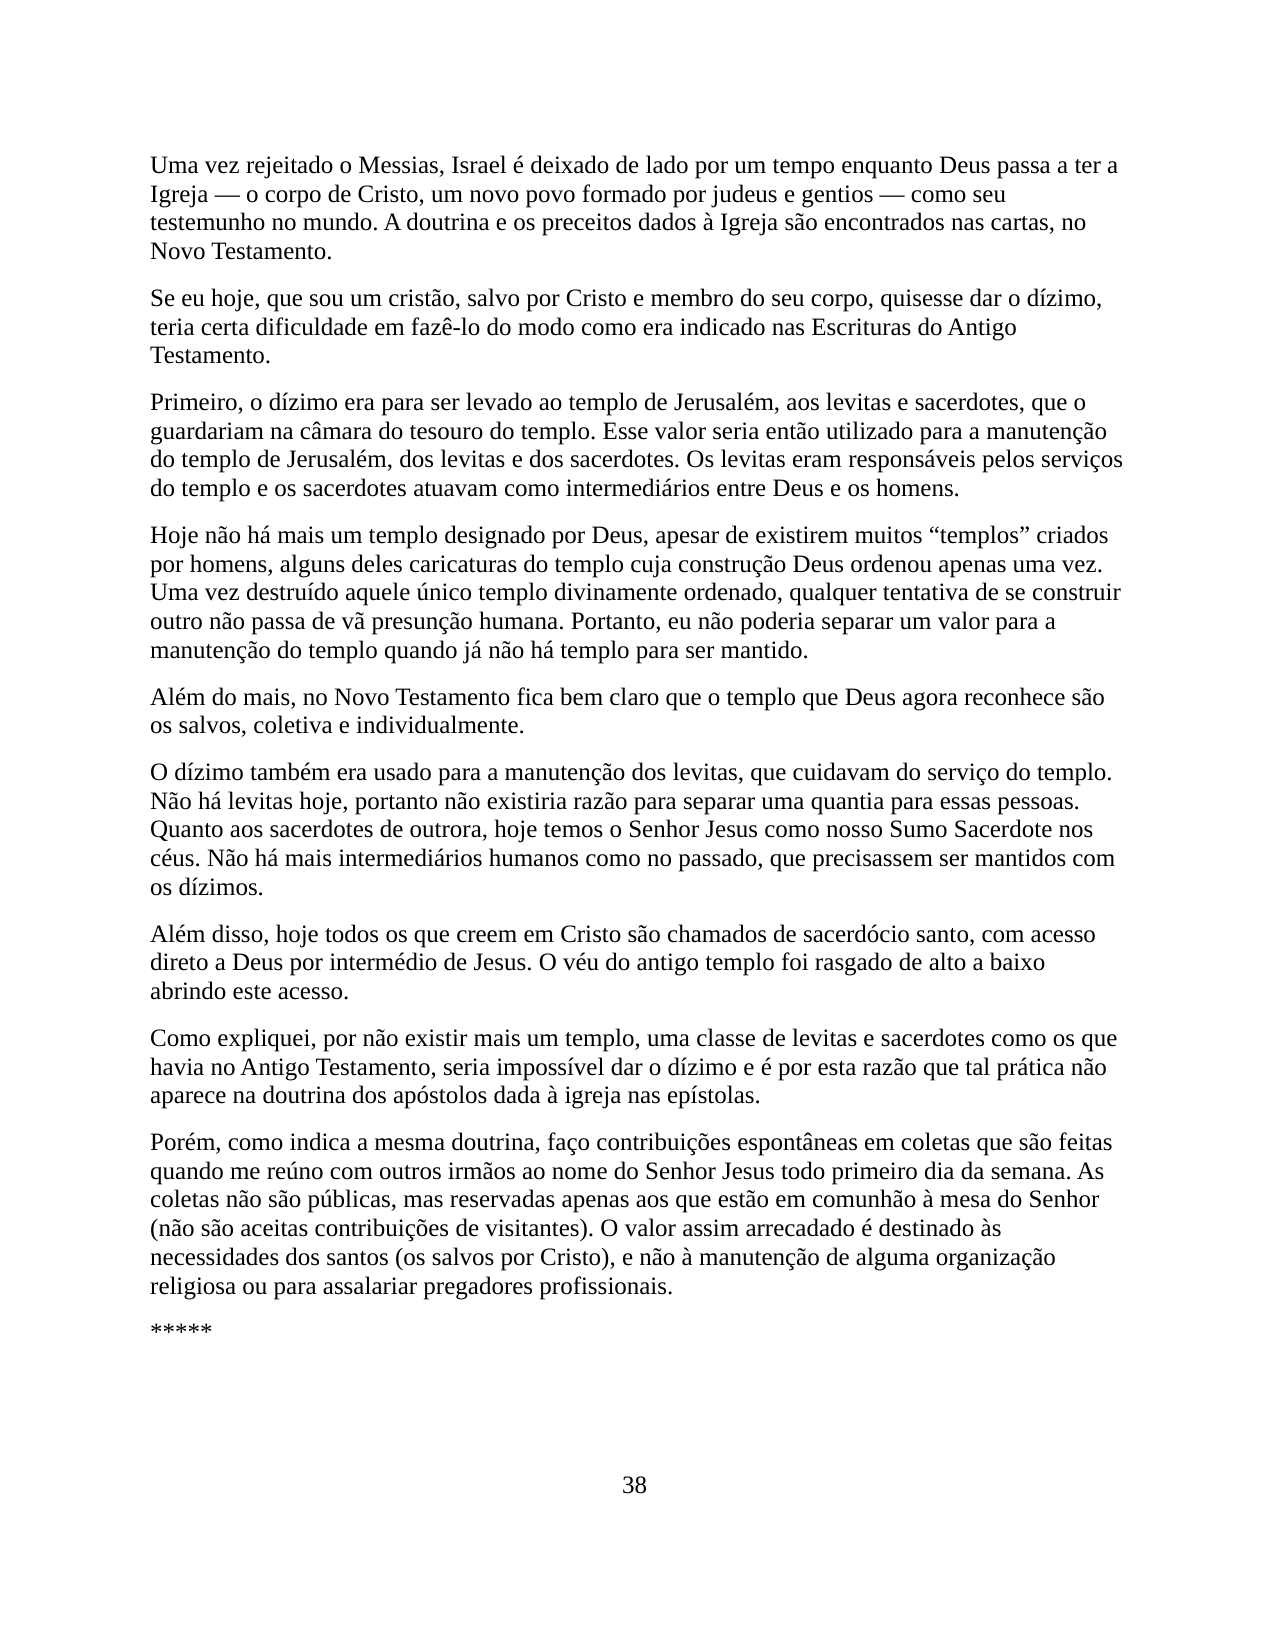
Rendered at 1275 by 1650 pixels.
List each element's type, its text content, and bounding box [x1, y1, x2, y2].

text O dízimo também era usado para a manutenção dos levitas, que cuidavam do serviço do templo. Não há levitas hoje, portanto não existiria razão para separar uma quantia para essas pessoas. Quanto aos sacerdotes de outrora, hoje temos o Senhor Jesus como nosso Sumo Sacerdote nos céus. Não há mais intermediários humanos como no passado, que precisassem ser mantidos com os dízimos. [150, 757, 1125, 901]
text Uma vez rejeitado o Messias, Israel é deixado de lado por um tempo enquanto Deus passa a ter a Igreja — o corpo de Cristo, um novo povo formado por judeus e gentios — como seu testemunho no mundo. A doutrina e os preceitos dados à Igreja são encontrados nas cartas, no Novo Testamento. [150, 150, 1125, 265]
text Se eu hoje, que sou um cristão, salvo por Cristo e membro do seu corpo, quisesse dar o dízimo, teria certa dificuldade em fazê-lo do modo como era indicado nas Escrituras do Antigo Testamento. [150, 283, 1125, 369]
text Porém, como indica a mesma doutrina, faço contribuições espontâneas em coletas que são feitas quando me reúno com outros irmãos ao nome do Senhor Jesus todo primeiro dia da semana. As coletas não são públicas, mas reservadas apenas aos que estão em comunhão à mesa do Senhor (não são aceitas contribuições de visitantes). O valor assim arrecadado é destinado às necessidades dos santos (os salvos por Cristo), e não à manutenção de alguma organização religiosa ou para assalariar pregadores profissionais. [150, 1127, 1125, 1299]
text ***** [150, 1317, 1125, 1346]
text Além do mais, no Novo Testamento fica bem claro que o templo que Deus agora reconhece são os salvos, coletiva e individualmente. [150, 682, 1125, 739]
text Como expliquei, por não existir mais um templo, uma classe de levitas e sacerdotes como os que havia no Antigo Testamento, seria impossível dar o dízimo e é por esta razão que tal prática não aparece na doutrina dos apóstolos dada à igreja nas epístolas. [150, 1023, 1125, 1109]
text Além disso, hoje todos os que creem em Cristo são chamados de sacerdócio santo, com acesso direto a Deus por intermédio de Jesus. O véu do antigo templo foi rasgado de alto a baixo abrindo este acesso. [150, 919, 1125, 1005]
text Primeiro, o dízimo era para ser levado ao templo de Jerusalém, aos levitas e sacerdotes, que o guardariam na câmara do tesouro do templo. Esse valor seria então utilizado para a manutenção do templo de Jerusalém, dos levitas e dos sacerdotes. Os levitas eram responsáveis pelos serviços do templo e os sacerdotes atuavam como intermediários entre Deus e os homens. [150, 387, 1125, 502]
text Hoje não há mais um templo designado por Deus, apesar de existirem muitos “templos” criados por homens, alguns deles caricaturas do templo cuja construção Deus ordenou apenas uma vez. Uma vez destruído aquele único templo divinamente ordenado, qualquer tentativa de se construir outro não passa de vã presunção humana. Portanto, eu não poderia separar um valor para a manutenção do templo quando já não há templo para ser mantido. [150, 520, 1125, 664]
